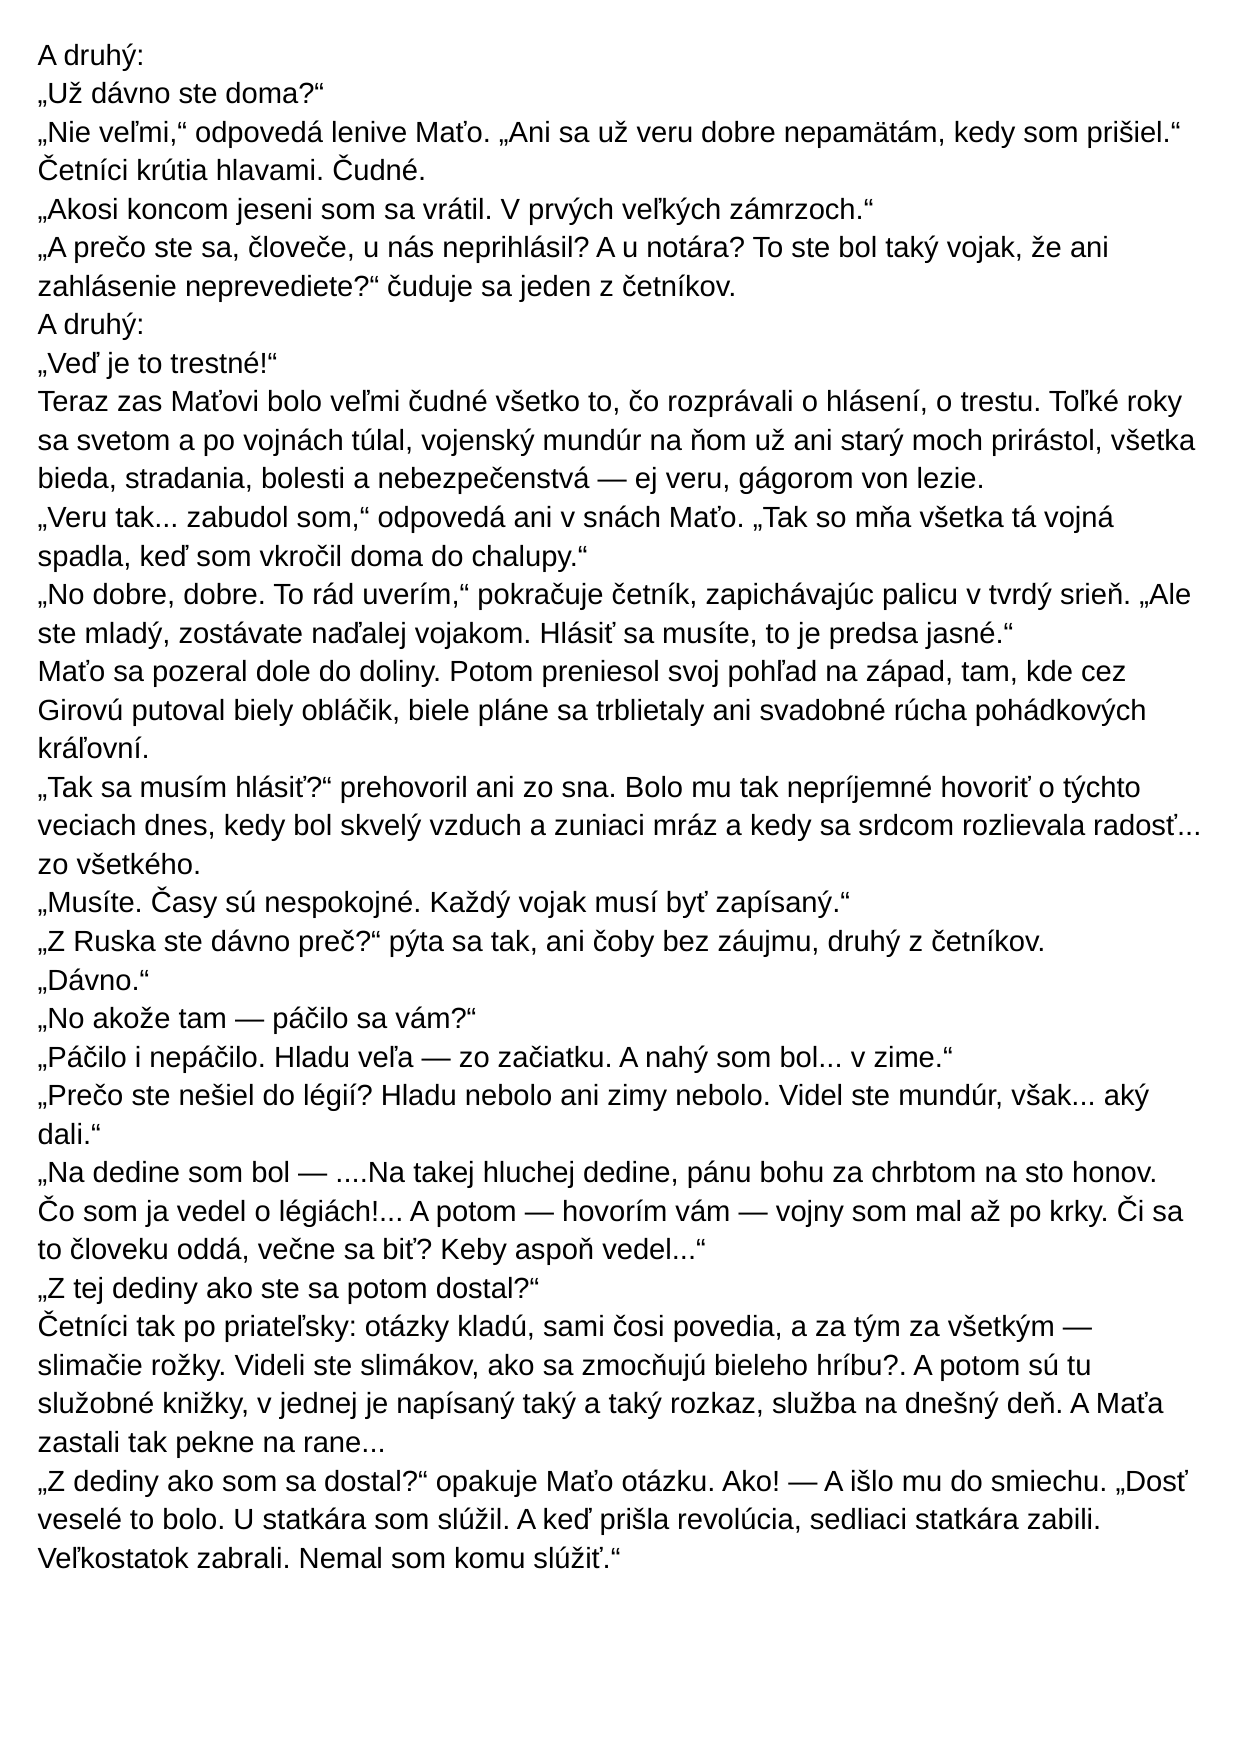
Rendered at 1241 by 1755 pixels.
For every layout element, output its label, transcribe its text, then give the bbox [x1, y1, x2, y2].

text „Dávno.“ [37, 962, 1203, 996]
text Četníci krútia hlavami. Čudné. [37, 153, 1203, 187]
text Četníci tak po priateľsky: otázky kladú, sami čosi povedia, a za tým za všetkým — slimačie rožky. Videli ste slimákov, ako sa zmocňujú bieleho hríbu?. A potom sú tu služobné knižky, v jednej je napísaný taký a taký rozkaz, služba na dnešný deň. A Maťa zastali tak pekne na rane... [37, 1309, 1203, 1458]
text „Tak sa musím hlásiť?“ prehovoril ani zo sna. Bolo mu tak nepríjemné hovoriť o týchto veciach dnes, kedy bol skvelý vzduch a zuniaci mráz a kedy sa srdcom rozlievala radosť... zo všetkého. [37, 770, 1203, 880]
text „No dobre, dobre. To rád uverím,“ pokračuje četník, zapichávajúc palicu v tvrdý srieň. „Ale ste mladý, zostávate naďalej vojakom. Hlásiť sa musíte, to je predsa jasné.“ [37, 577, 1203, 649]
text „Nie veľmi,“ odpovedá lenive Maťo. „Ani sa už veru dobre nepamätám, kedy som prišiel.“ [37, 114, 1203, 148]
text „No akože tam — páčilo sa vám?“ [37, 1001, 1203, 1034]
text „Veď je to trestné!“ [37, 346, 1203, 379]
text Maťo sa pozeral dole do doliny. Potom preniesol svoj pohľad na západ, tam, kde cez Girovú putoval biely obláčik, biele pláne sa trblietaly ani svadobné rúcha pohádkových kráľovní. [37, 654, 1203, 765]
text „Z Ruska ste dávno preč?“ pýta sa tak, ani čoby bez záujmu, druhý z četníkov. [37, 924, 1203, 957]
text „Z tej dediny ako ste sa potom dostal?“ [37, 1271, 1203, 1304]
text „Prečo ste nešiel do légií? Hladu nebolo ani zimy nebolo. Videl ste mundúr, však... aký dali.“ [37, 1078, 1203, 1150]
text „Musíte. Časy sú nespokojné. Každý vojak musí byť zapísaný.“ [37, 885, 1203, 919]
text Teraz zas Maťovi bolo veľmi čudné všetko to, čo rozprávali o hlásení, o trestu. Toľké roky sa svetom a po vojnách túlal, vojenský mundúr na ňom už ani starý moch prirástol, všetka bieda, stradania, bolesti a nebezpečenstvá — ej veru, gágorom von lezie. [37, 384, 1203, 495]
text „Z dediny ako som sa dostal?“ opakuje Maťo otázku. Ako! — A išlo mu do smiechu. „Dosť veselé to bolo. U statkára som slúžil. A keď prišla revolúcia, sedliaci statkára zabili. Veľkostatok zabrali. Nemal som komu slúžiť.“ [37, 1463, 1203, 1574]
text A druhý: [37, 37, 1203, 71]
text „Veru tak... zabudol som,“ odpovedá ani v snách Maťo. „Tak so mňa všetka tá vojná spadla, keď som vkročil doma do chalupy.“ [37, 500, 1203, 572]
text „Páčilo i nepáčilo. Hladu veľa — zo začiatku. A nahý som bol... v zime.“ [37, 1039, 1203, 1073]
text „A prečo ste sa, človeče, u nás neprihlásil? A u notára? To ste bol taký vojak, že ani zahlásenie neprevediete?“ čuduje sa jeden z četníkov. [37, 230, 1203, 302]
text A druhý: [37, 307, 1203, 341]
text „Už dávno ste doma?“ [37, 76, 1203, 109]
text „Na dedine som bol — ....Na takej hluchej dedine, pánu bohu za chrbtom na sto honov. Čo som ja vedel o légiách!... A potom — hovorím vám — vojny som mal až po krky. Či sa to človeku oddá, večne sa biť? Keby aspoň vedel...“ [37, 1155, 1203, 1266]
text „Akosi koncom jeseni som sa vrátil. V prvých veľkých zámrzoch.“ [37, 192, 1203, 225]
